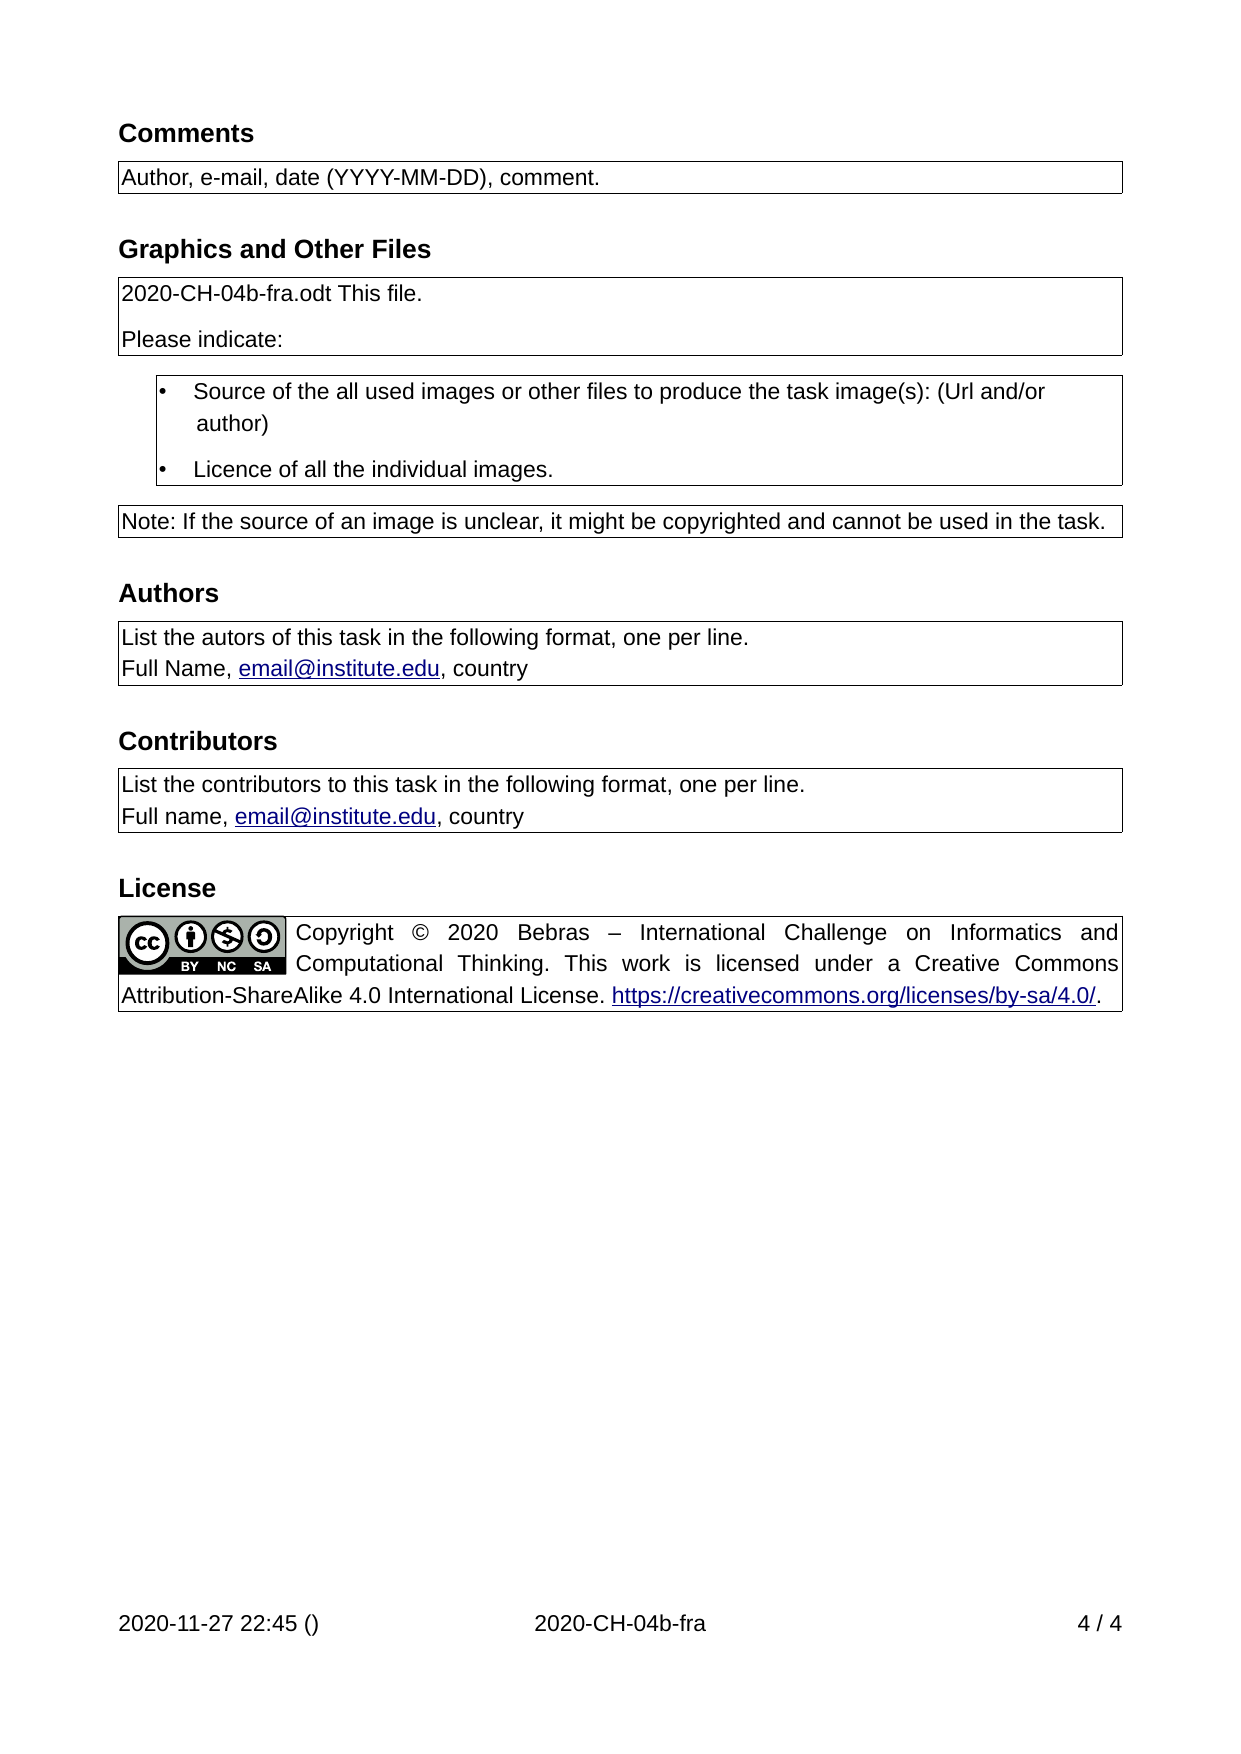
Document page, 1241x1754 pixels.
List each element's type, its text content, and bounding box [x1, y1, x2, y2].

text Author, e-mail, date (YYYY-MM-DD), comment. [119, 162, 1122, 193]
subtitle Graphics and Other Files [118, 234, 1122, 264]
list Source of the all used images or other files to produce the task image(s): (Url and/or author) [157, 376, 1122, 436]
subtitle Authors [118, 578, 1122, 608]
subtitle Contributors [118, 725, 1122, 756]
list Licence of all the individual images. [157, 453, 1122, 485]
text Copyright © 2020 Bebras – International Challenge on Informatics and Computational Thinking. This work is licensed under a Creative Commons Attribution-ShareAlike 4.0 International License. https://creativecommons.org/licenses/by-sa/4.0/. [119, 917, 1122, 1011]
subtitle Comments [118, 118, 1122, 148]
text Note: If the source of an image is unclear, it might be copyrighted and cannot be used in the task. [119, 506, 1122, 537]
text 2020-CH-04b-fra.odt This file. [119, 278, 1122, 306]
text List the autors of this task in the following format, one per line. Full Name, email@institute.edu, country [119, 622, 1122, 685]
text Please indicate: [119, 323, 1122, 355]
text List the contributors to this task in the following format, one per line. Full name, email@institute.edu, country [119, 769, 1122, 832]
subtitle License [118, 873, 1122, 903]
